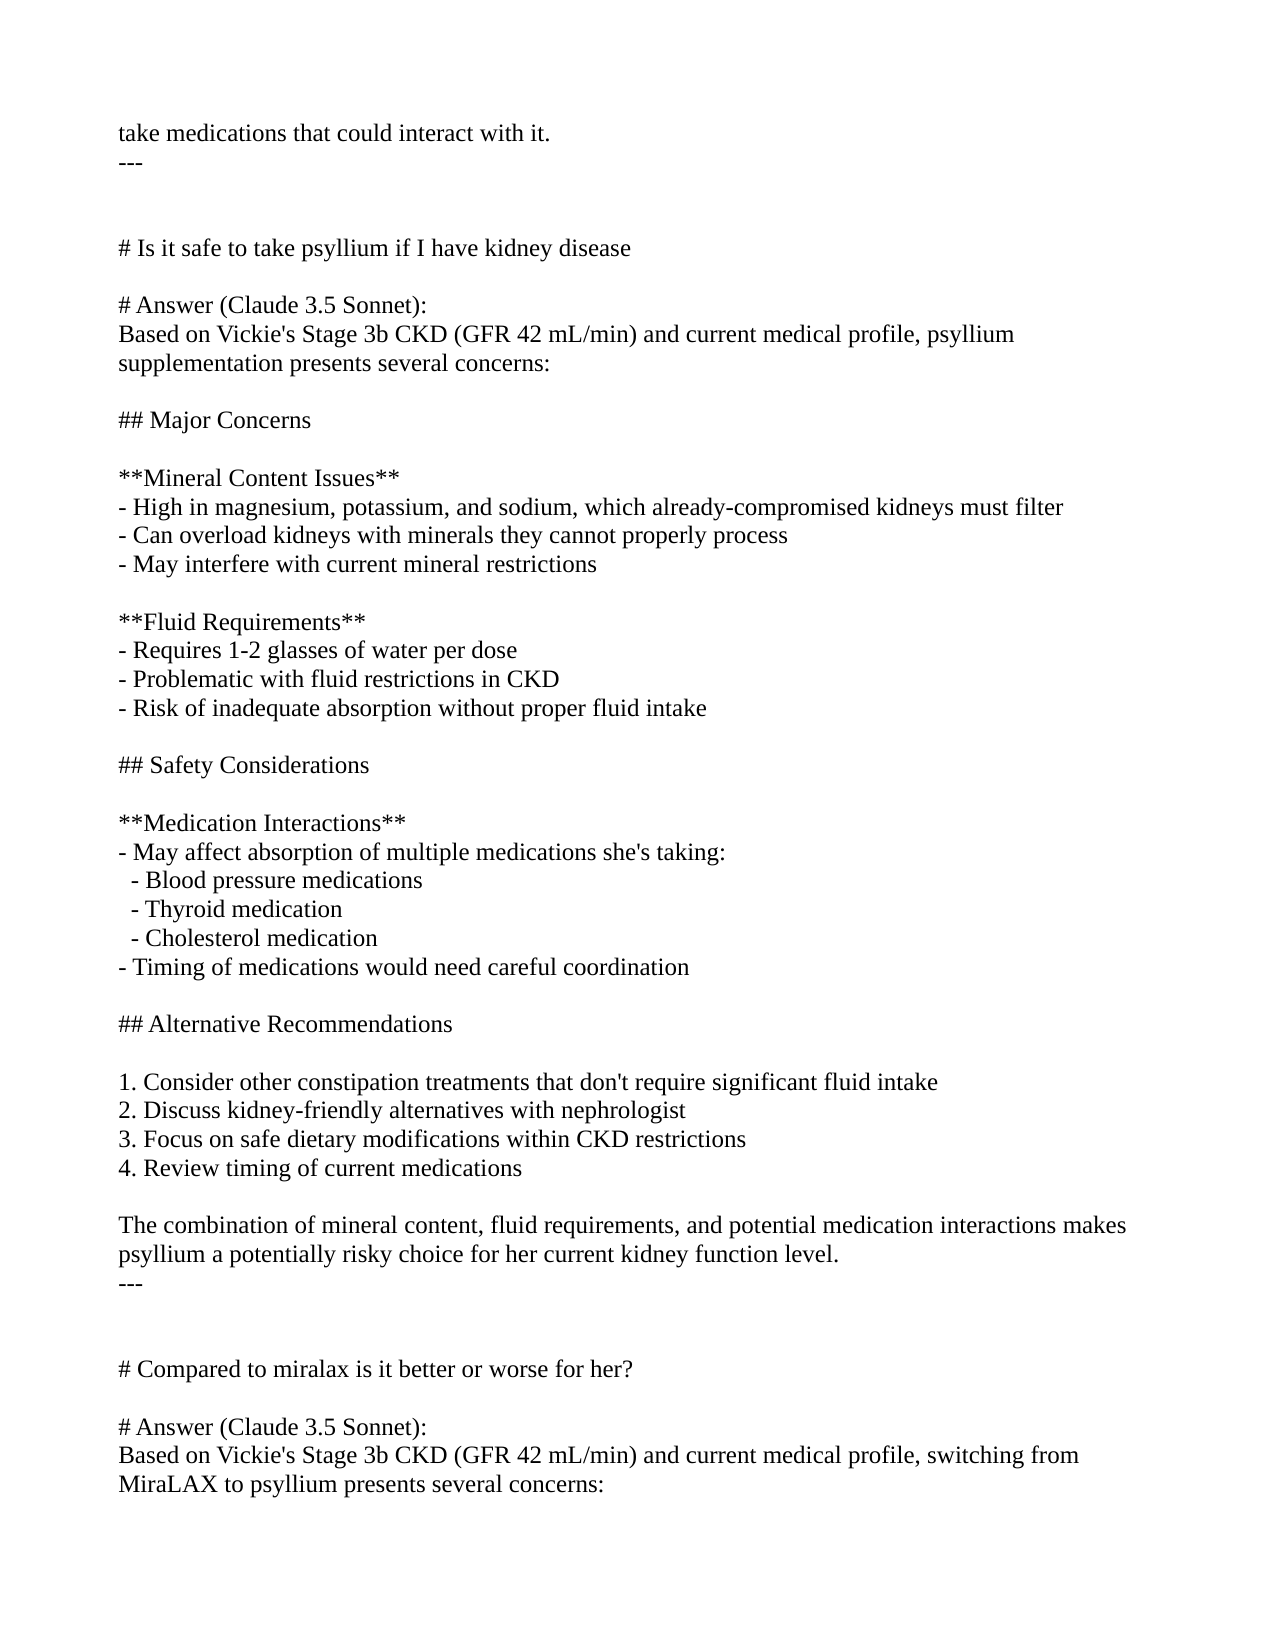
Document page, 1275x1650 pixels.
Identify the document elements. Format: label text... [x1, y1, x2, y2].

text # Answer (Claude 3.5 Sonnet): [118, 291, 1157, 319]
text - Can overload kidneys with minerals they cannot properly process [118, 521, 1157, 549]
text - Problematic with fluid restrictions in CKD [118, 664, 1157, 693]
text - May interfere with current mineral restrictions [118, 549, 1157, 578]
text Based on Vickie's Stage 3b CKD (GFR 42 mL/min) and current medical profile, psyllium supplementation presents several concerns: [118, 319, 1157, 377]
text - High in magnesium, potassium, and sodium, which already-compromised kidneys must filter [118, 492, 1157, 521]
text - Thyroid medication [118, 894, 1157, 923]
text # Answer (Claude 3.5 Sonnet): [118, 1412, 1157, 1441]
text The combination of mineral content, fluid requirements, and potential medication interactions makes psyllium a potentially risky choice for her current kidney function level. [118, 1211, 1157, 1268]
text - Blood pressure medications [118, 866, 1157, 894]
text - Timing of medications would need careful coordination [118, 952, 1157, 981]
text - Cholesterol medication [118, 923, 1157, 952]
text 2. Discuss kidney-friendly alternatives with nephrologist [118, 1096, 1157, 1124]
text 3. Focus on safe dietary modifications within CKD restrictions [118, 1124, 1157, 1153]
text 1. Consider other constipation treatments that don't require significant fluid intake [118, 1067, 1157, 1096]
text **Medication Interactions** [118, 808, 1157, 837]
text - May affect absorption of multiple medications she's taking: [118, 837, 1157, 866]
text ## Alternative Recommendations [118, 1009, 1157, 1038]
text - Requires 1-2 glasses of water per dose [118, 636, 1157, 664]
text **Fluid Requirements** [118, 607, 1157, 636]
text # Is it safe to take psyllium if I have kidney disease [118, 233, 1157, 262]
text - Risk of inadequate absorption without proper fluid intake [118, 693, 1157, 722]
text # Compared to miralax is it better or worse for her? [118, 1354, 1157, 1383]
text --- [118, 1268, 1157, 1297]
text take medications that could interact with it. [118, 118, 1157, 147]
text 4. Review timing of current medications [118, 1153, 1157, 1182]
text --- [118, 147, 1157, 176]
text Based on Vickie's Stage 3b CKD (GFR 42 mL/min) and current medical profile, switching from MiraLAX to psyllium presents several concerns: [118, 1441, 1157, 1498]
text **Mineral Content Issues** [118, 463, 1157, 492]
text ## Safety Considerations [118, 751, 1157, 779]
text ## Major Concerns [118, 406, 1157, 434]
